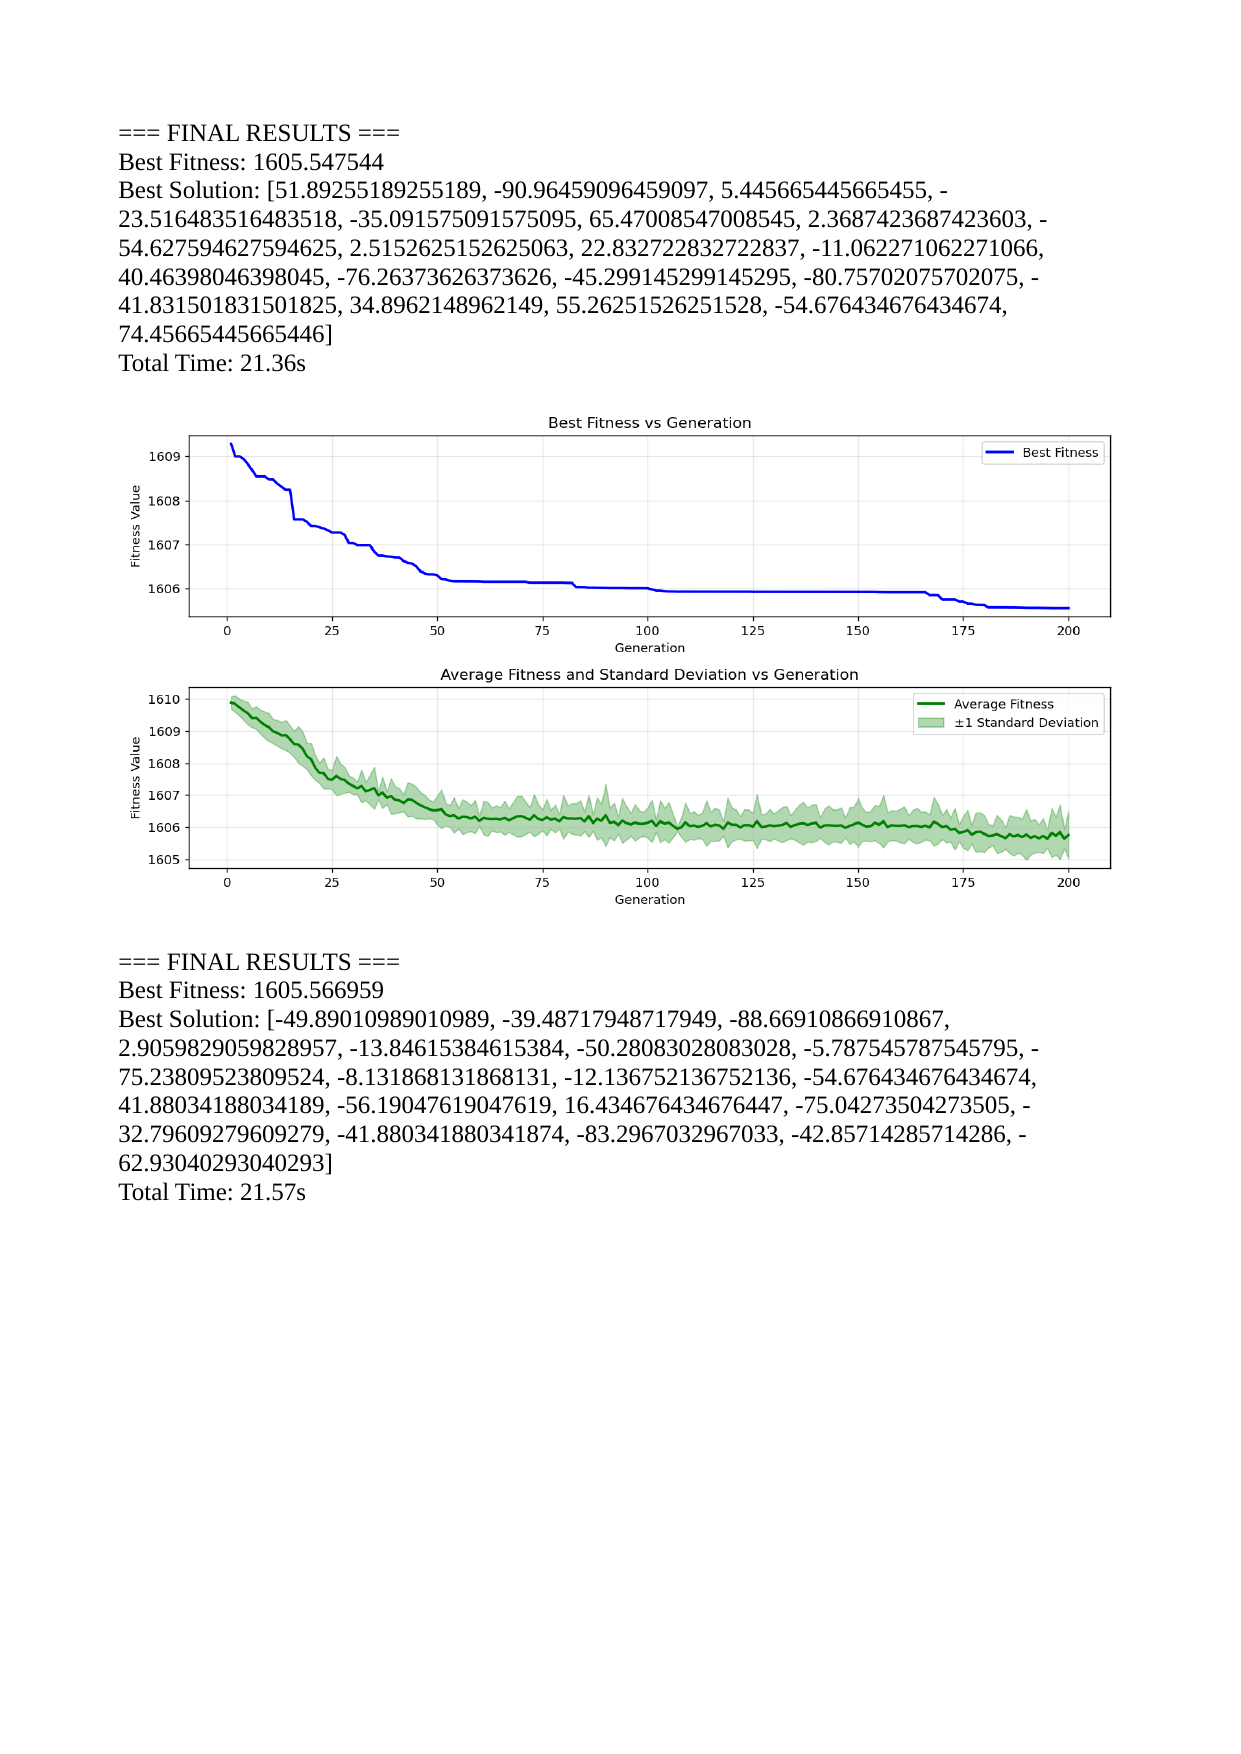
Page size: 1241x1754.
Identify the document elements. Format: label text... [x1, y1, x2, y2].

text Total Time: 21.57s [118, 1177, 1122, 1205]
text Best Solution: [-49.89010989010989, -39.48717948717949, -88.66910866910867, 2.9059829059828957, -13.84615384615384, -50.28083028083028, -5.787545787545795, -75.23809523809524, -8.131868131868131, -12.136752136752136, -54.676434676434674, 41.88034188034189, -56.19047619047619, 16.434676434676447, -75.04273504273505, -32.79609279609279, -41.880341880341874, -83.2967032967033, -42.85714285714286, -62.93040293040293] [118, 1004, 1122, 1177]
picture [118, 405, 1123, 918]
text Best Solution: [51.89255189255189, -90.96459096459097, 5.445665445665455, -23.516483516483518, -35.091575091575095, 65.47008547008545, 2.3687423687423603, -54.627594627594625, 2.5152625152625063, 22.832722832722837, -11.062271062271066, 40.46398046398045, -76.26373626373626, -45.299145299145295, -80.75702075702075, -41.831501831501825, 34.8962148962149, 55.26251526251528, -54.676434676434674, 74.45665445665446] [118, 176, 1122, 348]
text Best Fitness: 1605.547544 [118, 147, 1122, 176]
text === FINAL RESULTS === [118, 118, 1122, 147]
text === FINAL RESULTS === [118, 947, 1122, 975]
text Best Fitness: 1605.566959 [118, 975, 1122, 1004]
text Total Time: 21.36s [118, 348, 1122, 377]
